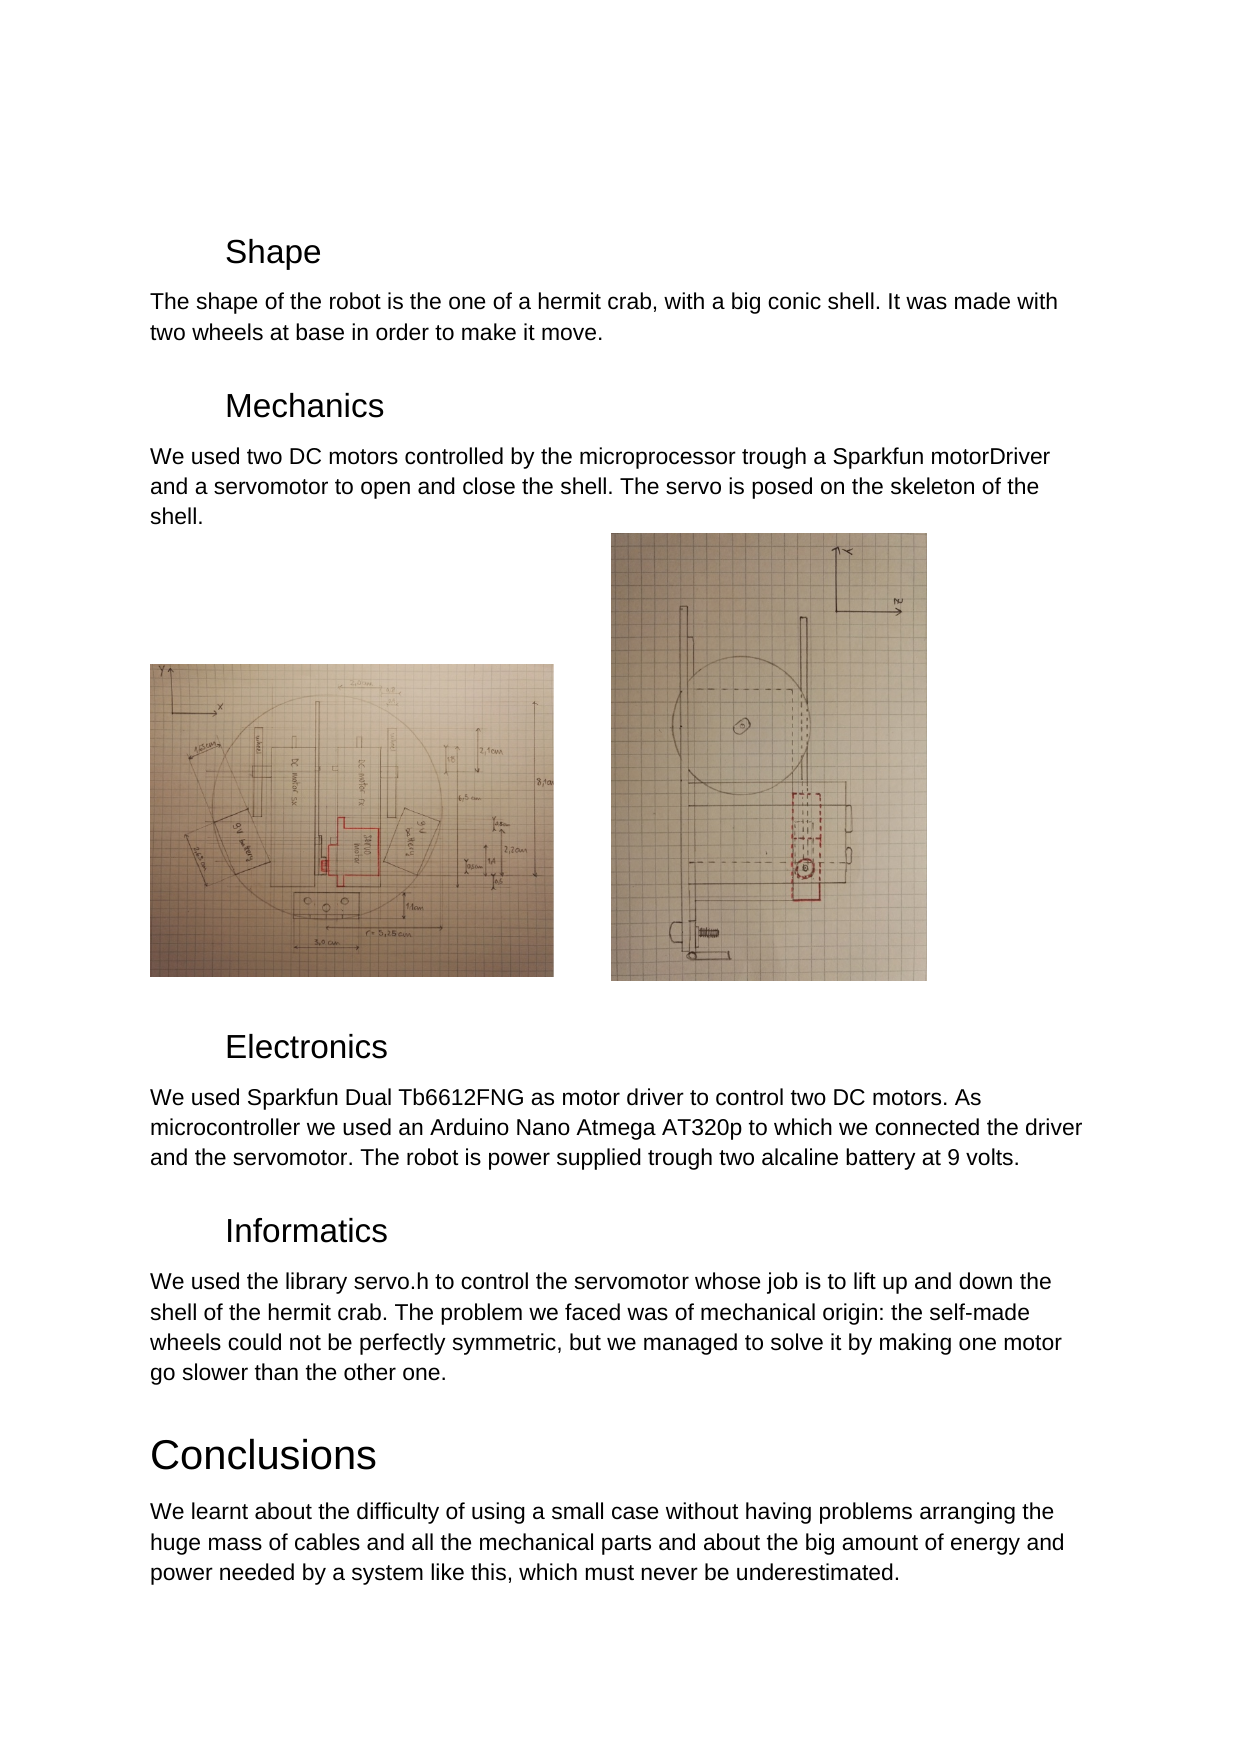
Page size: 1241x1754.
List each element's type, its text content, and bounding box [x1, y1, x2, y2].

text We used the library servo.h to control the servomotor whose job is to lift up and down the shell of the hermit crab. The problem we faced was of mechanical origin: the self-made wheels could not be perfectly symmetric, but we managed to solve it by making one motor go slower than the other one. [150, 1268, 1090, 1385]
subtitle Conclusions [150, 1431, 1090, 1479]
text We used Sparkfun Dual Tb6612FNG as motor driver to control two DC motors. As microcontroller we used an Arduino Nano Atmega AT320p to which we connected the driver and the servomotor. The robot is power supplied trough two alcaline battery at 9 volts. [150, 1083, 1090, 1170]
picture [611, 533, 927, 981]
text The shape of the robot is the one of a hermit crab, with a big conic shell. It was made with two wheels at base in order to make it move. [150, 288, 1090, 345]
text We used two DC motors controlled by the microprocessor trough a Sparkfun motorDriver and a servomotor to open and close the shell. The servo is posed on the skeleton of the shell. [150, 443, 1090, 530]
subtitle Electronics [225, 1027, 1090, 1065]
picture [150, 664, 554, 977]
subtitle Informatics [225, 1212, 1090, 1250]
text We learnt about the difficulty of using a small case without having problems arranging the huge mass of cables and all the mechanical parts and about the big amount of energy and power needed by a system like this, which must never be underestimated. [150, 1498, 1090, 1585]
subtitle Mechanics [225, 386, 1090, 425]
subtitle Shape [225, 232, 1090, 270]
